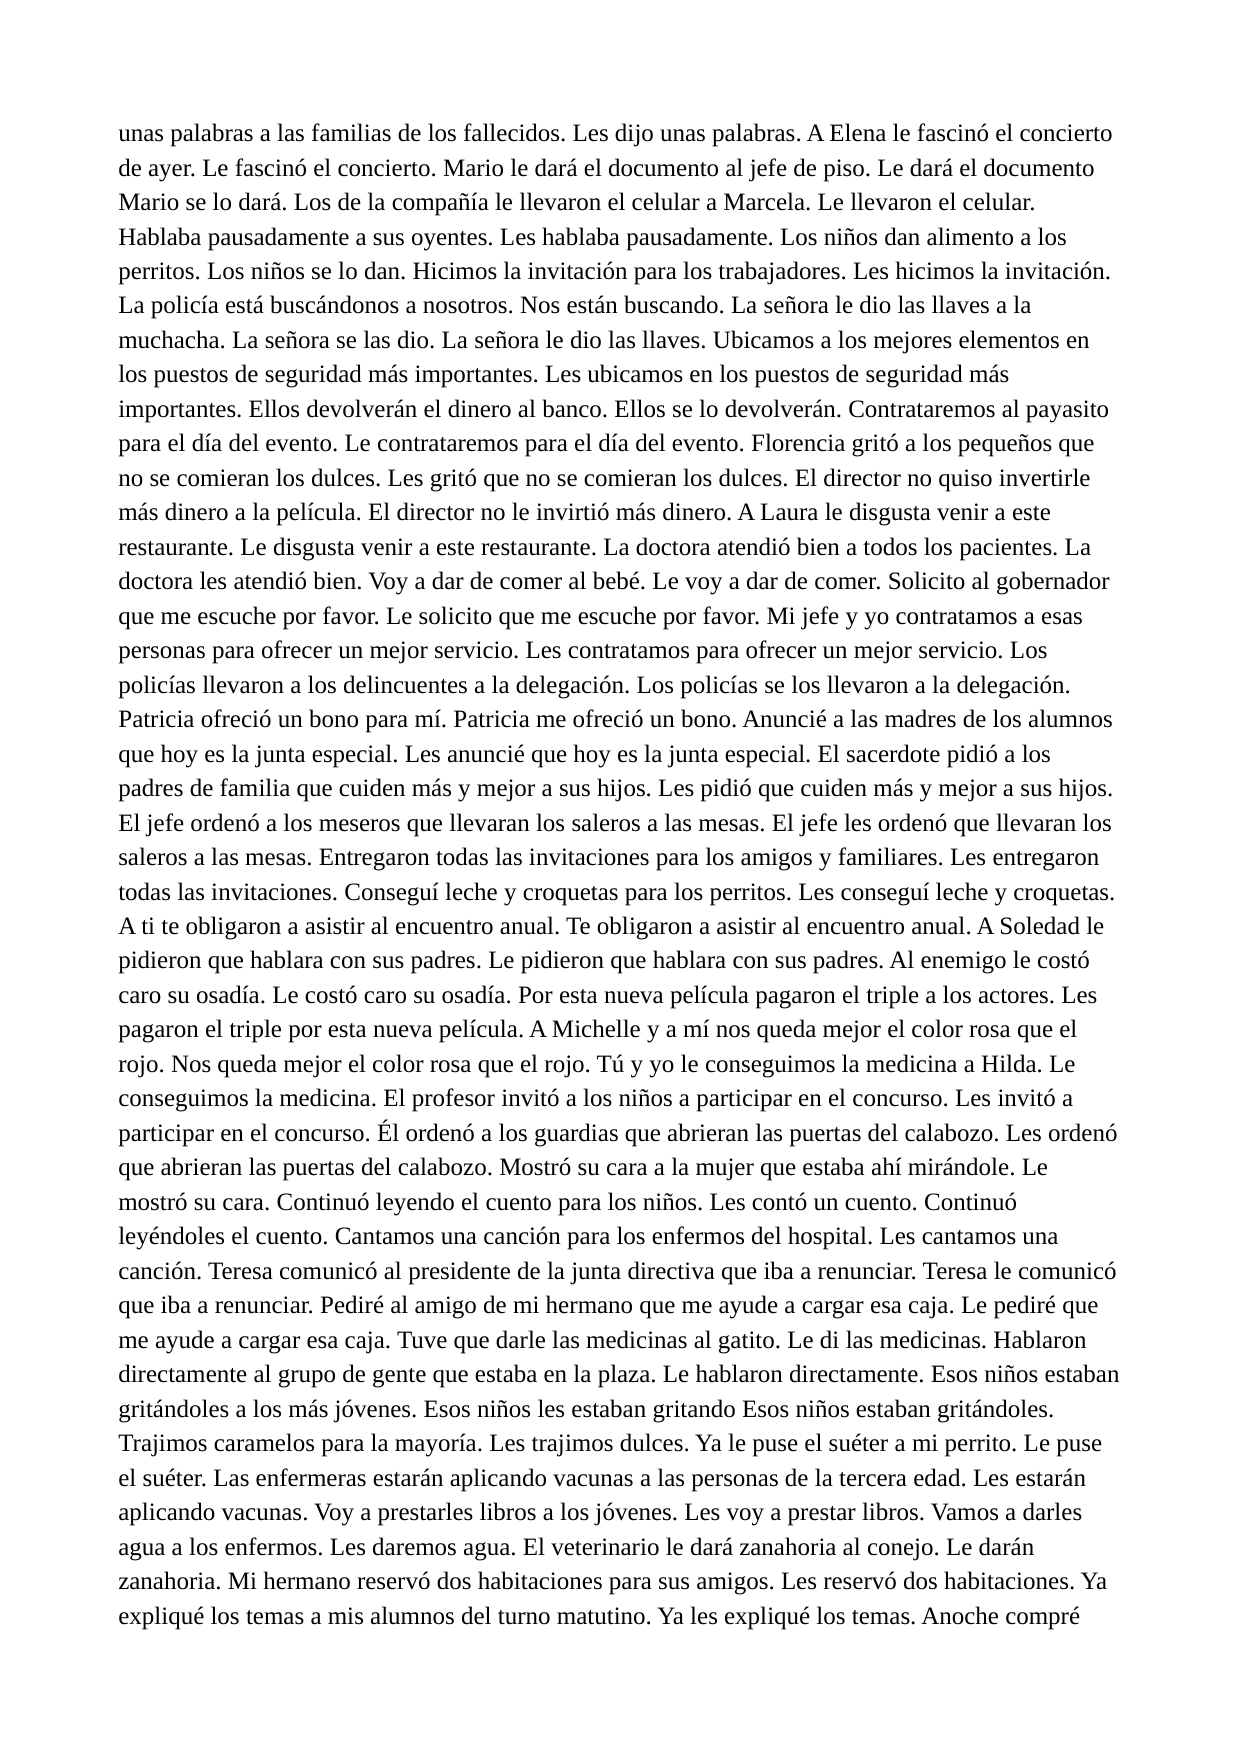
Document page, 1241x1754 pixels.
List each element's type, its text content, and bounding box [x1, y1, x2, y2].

text unas palabras a las familias de los fallecidos. Les dijo unas palabras. A Elena le fascinó el concierto de ayer. Le fascinó el concierto. Mario le dará el documento al jefe de piso. Le dará el documento Mario se lo dará. Los de la compañía le llevaron el celular a Marcela. Le llevaron el celular. Hablaba pausadamente a sus oyentes. Les hablaba pausadamente. Los niños dan alimento a los perritos. Los niños se lo dan. Hicimos la invitación para los trabajadores. Les hicimos la invitación. La policía está buscándonos a nosotros. Nos están buscando. La señora le dio las llaves a la muchacha. La señora se las dio. La señora le dio las llaves. Ubicamos a los mejores elementos en los puestos de seguridad más importantes. Les ubicamos en los puestos de seguridad más importantes. Ellos devolverán el dinero al banco. Ellos se lo devolverán. Contrataremos al payasito para el día del evento. Le contrataremos para el día del evento. Florencia gritó a los pequeños que no se comieran los dulces. Les gritó que no se comieran los dulces. El director no quiso invertirle más dinero a la película. El director no le invirtió más dinero. A Laura le disgusta venir a este restaurante. Le disgusta venir a este restaurante. La doctora atendió bien a todos los pacientes. La doctora les atendió bien. Voy a dar de comer al bebé. Le voy a dar de comer. Solicito al gobernador que me escuche por favor. Le solicito que me escuche por favor. Mi jefe y yo contratamos a esas personas para ofrecer un mejor servicio. Les contratamos para ofrecer un mejor servicio. Los policías llevaron a los delincuentes a la delegación. Los policías se los llevaron a la delegación. Patricia ofreció un bono para mí. Patricia me ofreció un bono. Anuncié a las madres de los alumnos que hoy es la junta especial. Les anuncié que hoy es la junta especial. El sacerdote pidió a los padres de familia que cuiden más y mejor a sus hijos. Les pidió que cuiden más y mejor a sus hijos. El jefe ordenó a los meseros que llevaran los saleros a las mesas. El jefe les ordenó que llevaran los saleros a las mesas. Entregaron todas las invitaciones para los amigos y familiares. Les entregaron todas las invitaciones. Conseguí leche y croquetas para los perritos. Les conseguí leche y croquetas. A ti te obligaron a asistir al encuentro anual. Te obligaron a asistir al encuentro anual. A Soledad le pidieron que hablara con sus padres. Le pidieron que hablara con sus padres. Al enemigo le costó caro su osadía. Le costó caro su osadía. Por esta nueva película pagaron el triple a los actores. Les pagaron el triple por esta nueva película. A Michelle y a mí nos queda mejor el color rosa que el rojo. Nos queda mejor el color rosa que el rojo. Tú y yo le conseguimos la medicina a Hilda. Le conseguimos la medicina. El profesor invitó a los niños a participar en el concurso. Les invitó a participar en el concurso. Él ordenó a los guardias que abrieran las puertas del calabozo. Les ordenó que abrieran las puertas del calabozo. Mostró su cara a la mujer que estaba ahí mirándole. Le mostró su cara. Continuó leyendo el cuento para los niños. Les contó un cuento. Continuó leyéndoles el cuento. Cantamos una canción para los enfermos del hospital. Les cantamos una canción. Teresa comunicó al presidente de la junta directiva que iba a renunciar. Teresa le comunicó que iba a renunciar. Pediré al amigo de mi hermano que me ayude a cargar esa caja. Le pediré que me ayude a cargar esa caja. Tuve que darle las medicinas al gatito. Le di las medicinas. Hablaron directamente al grupo de gente que estaba en la plaza. Le hablaron directamente. Esos niños estaban gritándoles a los más jóvenes. Esos niños les estaban gritando Esos niños estaban gritándoles. Trajimos caramelos para la mayoría. Les trajimos dulces. Ya le puse el suéter a mi perrito. Le puse el suéter. Las enfermeras estarán aplicando vacunas a las personas de la tercera edad. Les estarán aplicando vacunas. Voy a prestarles libros a los jóvenes. Les voy a prestar libros. Vamos a darles agua a los enfermos. Les daremos agua. El veterinario le dará zanahoria al conejo. Le darán zanahoria. Mi hermano reservó dos habitaciones para sus amigos. Les reservó dos habitaciones. Ya expliqué los temas a mis alumnos del turno matutino. Ya les expliqué los temas. Anoche compré [118, 118, 1122, 1629]
